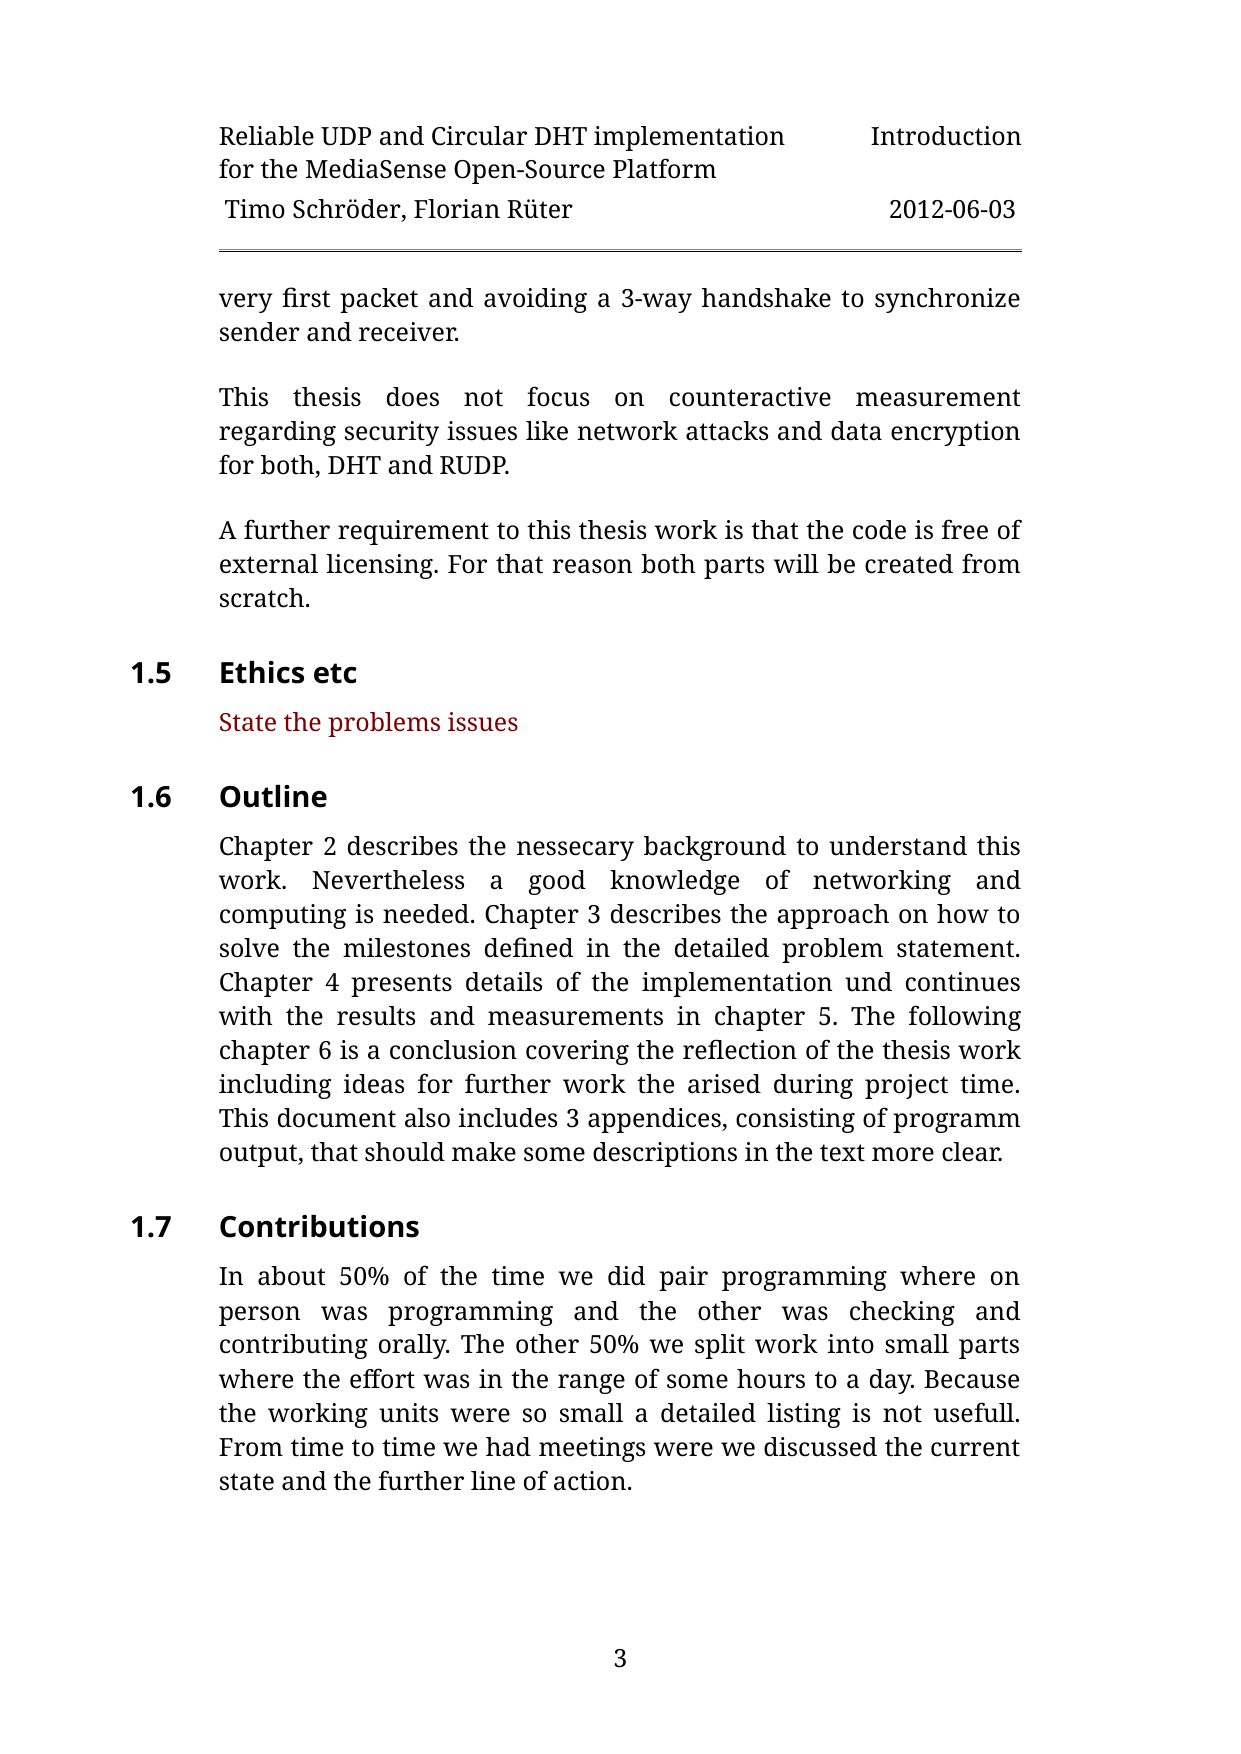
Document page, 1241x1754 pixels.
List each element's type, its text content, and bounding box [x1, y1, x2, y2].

text State the problems issues [218, 704, 1022, 739]
subtitle Ethics etc [130, 652, 1022, 692]
subtitle Outline [130, 776, 1022, 816]
text This thesis does not focus on counteractive measurement regarding security issues like network attacks and data encryption for both, DHT and RUDP. [218, 379, 1022, 482]
text Chapter 2 describes the nessecary background to understand this work. Nevertheless a good knowledge of networking and computing is needed. Chapter 3 describes the approach on how to solve the milestones defined in the detailed problem statement. Chapter 4 presents details of the implementation und continues with the results and measurements in chapter 5. The following chapter 6 is a conclusion covering the reflection of the thesis work including ideas for further work the arised during project time. This document also includes 3 appendices, consisting of programm output, that should make some descriptions in the text more clear. [218, 828, 1022, 1169]
text In about 50% of the time we did pair programming where on person was programming and the other was checking and contributing orally. The other 50% we split work into small parts where the effort was in the range of some hours to a day. Because the working units were so small a detailed listing is not usefull. From time to time we had meetings were we discussed the current state and the further line of action. [218, 1259, 1022, 1497]
text very first packet and avoiding a 3-way handshake to synchronize sender and receiver. [218, 281, 1022, 349]
text A further requirement to this thesis work is that the code is free of external licensing. For that reason both parts will be created from scratch. [218, 512, 1022, 615]
subtitle Contributions [130, 1206, 1022, 1246]
